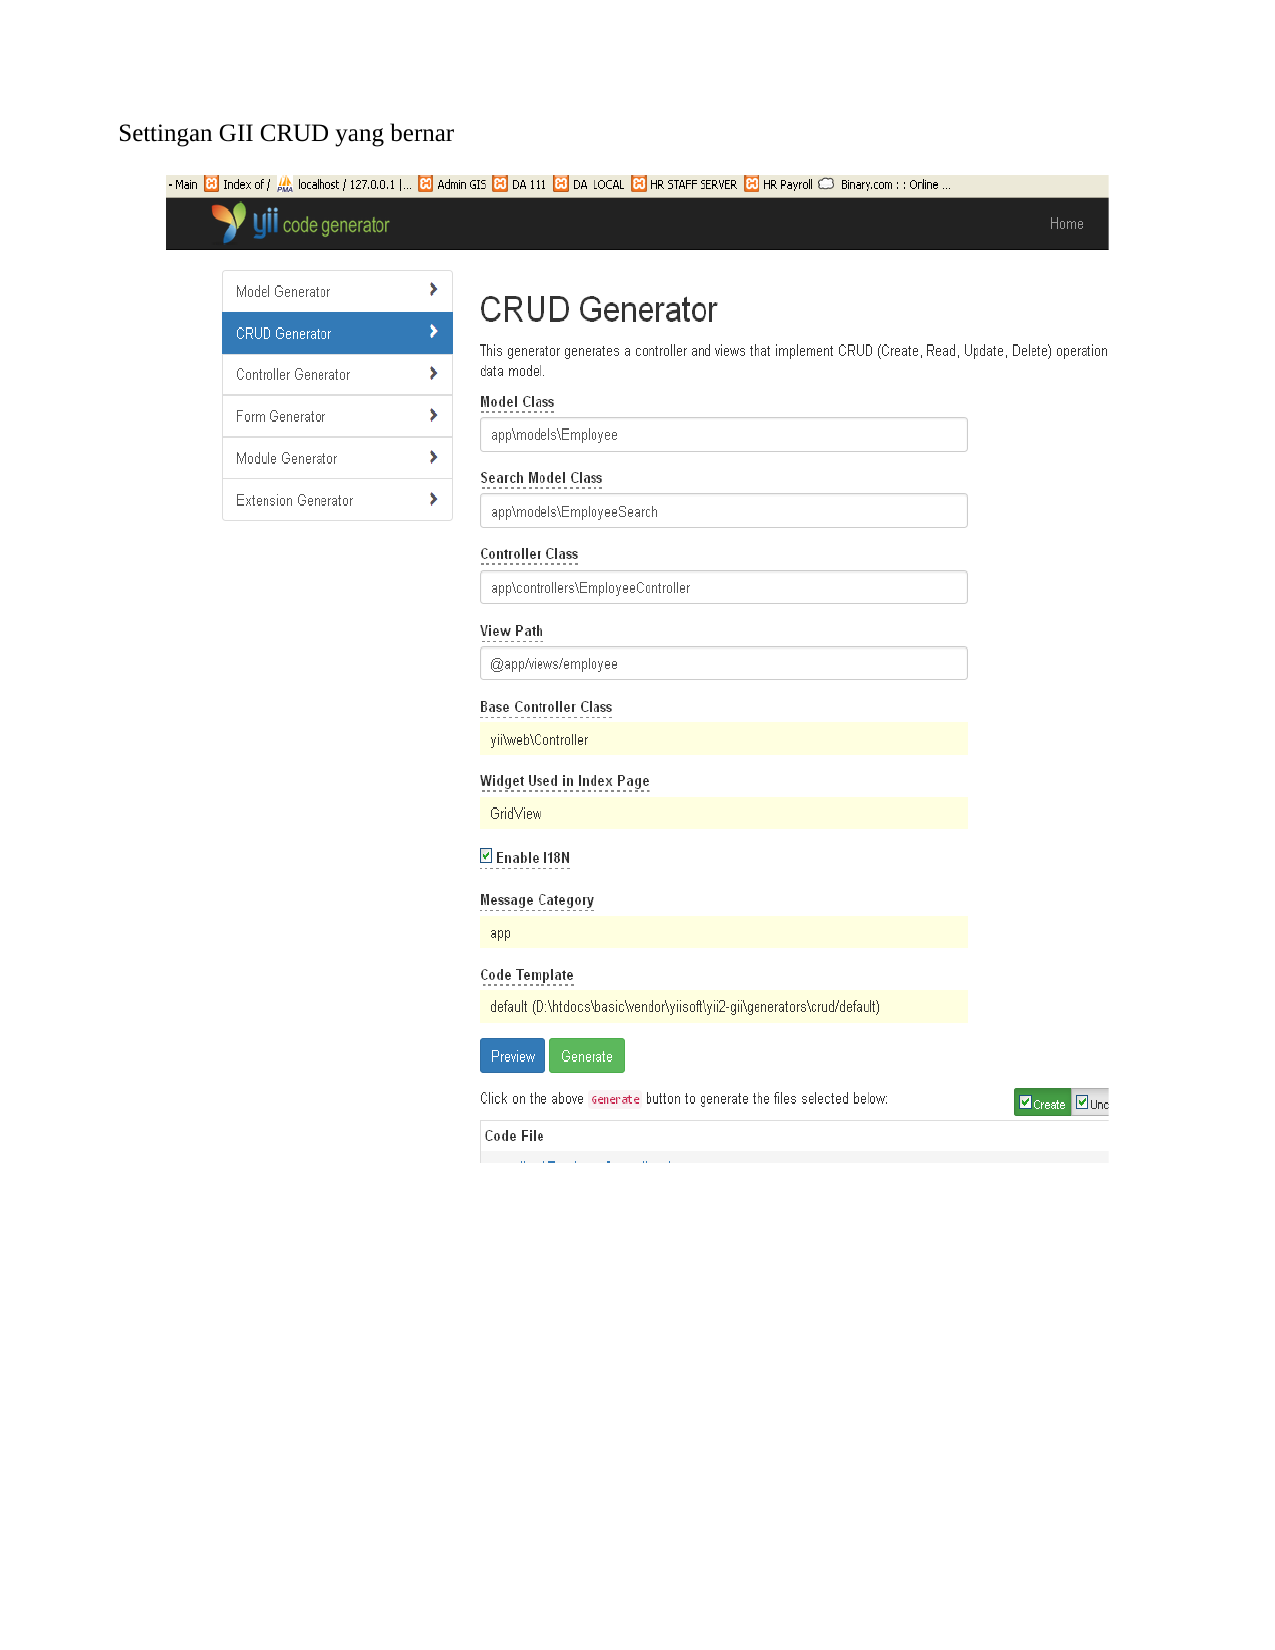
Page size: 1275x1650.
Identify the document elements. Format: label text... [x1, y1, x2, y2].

picture [166, 175, 1109, 1163]
text Settingan GII CRUD yang bernar [118, 118, 1157, 147]
